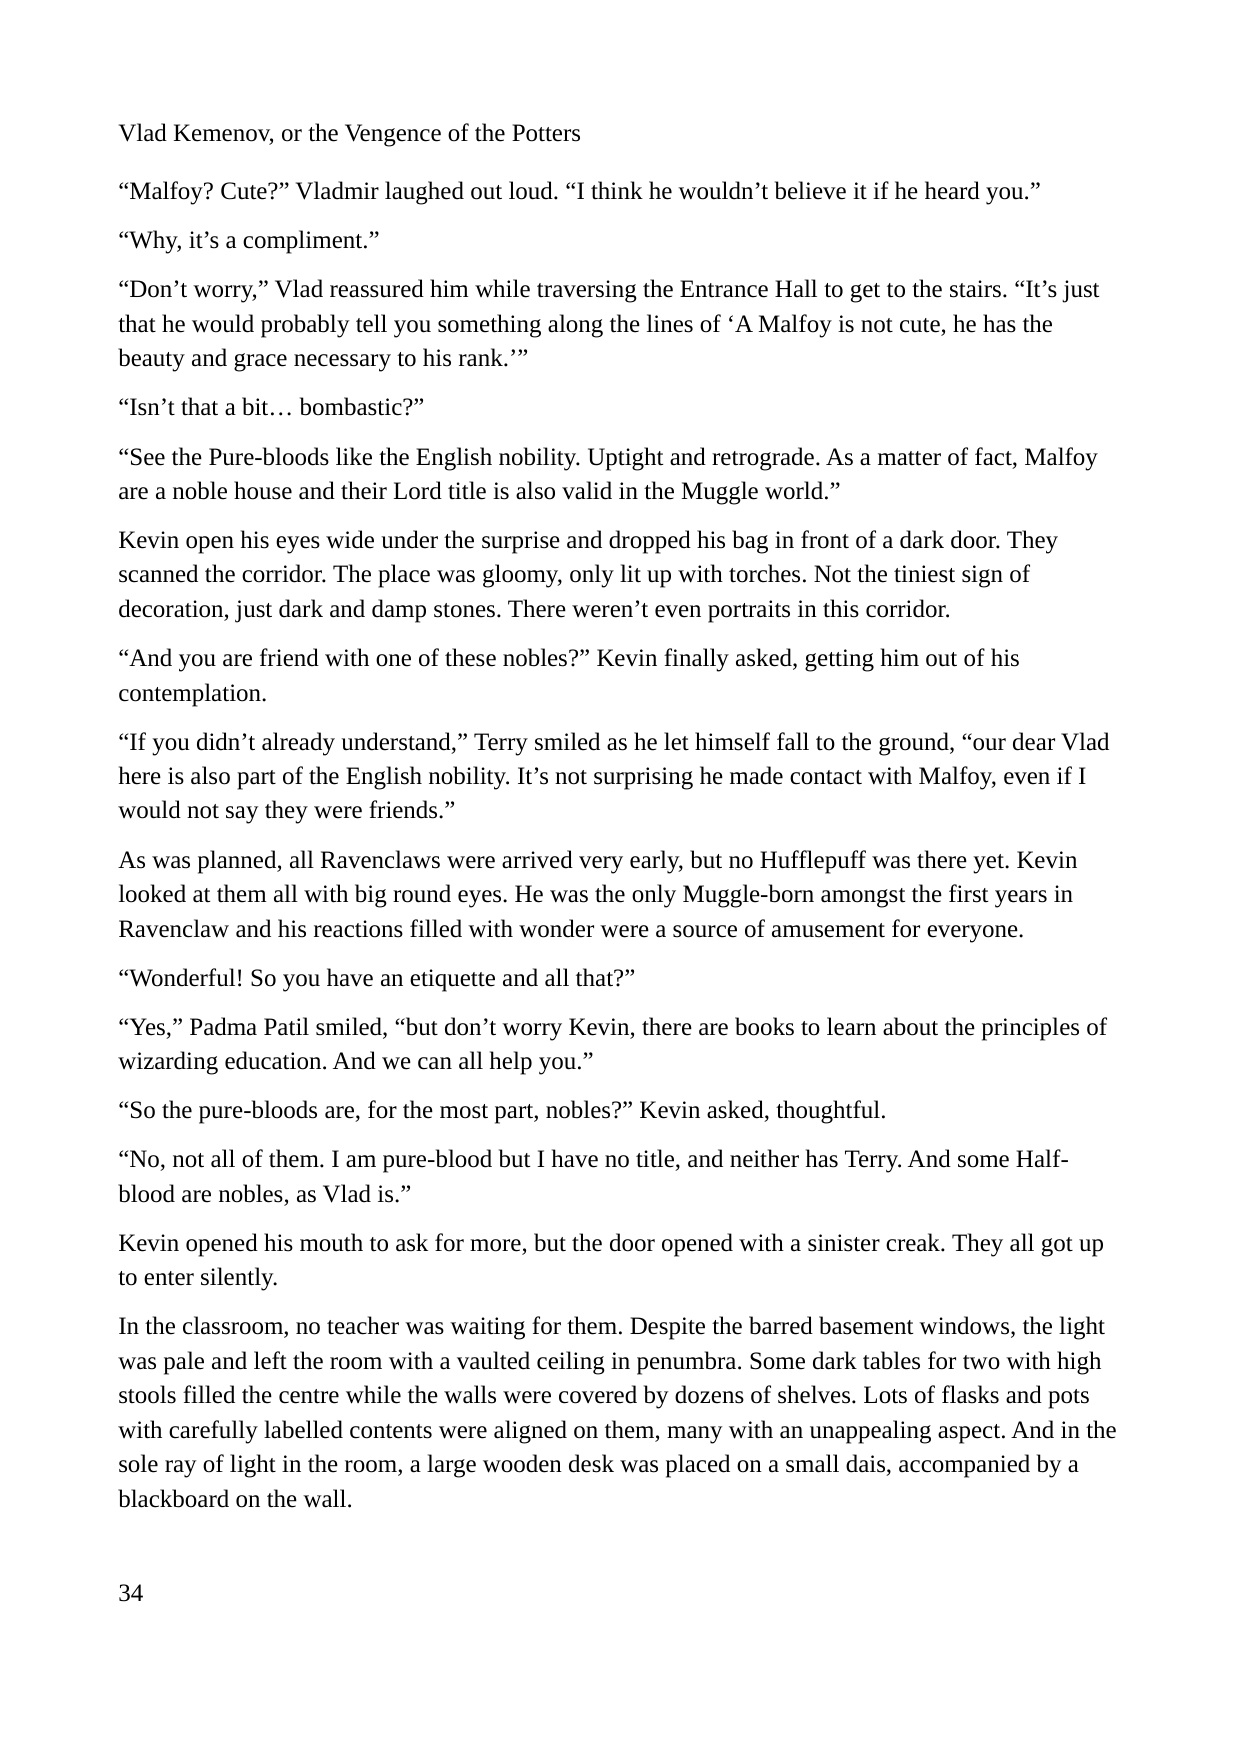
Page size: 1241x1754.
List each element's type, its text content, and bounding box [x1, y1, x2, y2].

text “And you are friend with one of these nobles?” Kevin finally asked, getting him out of his contemplation. [118, 643, 1122, 706]
text “No, not all of them. I am pure-blood but I have no title, and neither has Terry. And some Half-blood are nobles, as Vlad is.” [118, 1144, 1122, 1208]
text “If you didn’t already understand,” Terry smiled as he let himself fall to the ground, “our dear Vlad here is also part of the English nobility. It’s not surprising he made contact with Malfoy, even if I would not say they were friends.” [118, 727, 1122, 824]
text “Malfoy? Cute?” Vladmir laughed out loud. “I think he wouldn’t believe it if he heard you.” [118, 176, 1122, 205]
text In the classroom, no teacher was waiting for them. Despite the barred basement windows, the light was pale and left the room with a vaulted ceiling in penumbra. Some dark tables for two with high stools filled the centre while the walls were covered by dozens of shelves. Lots of flasks and pots with carefully labelled contents were aligned on them, many with an unappealing aspect. And in the sole ray of light in the room, a large wooden desk was placed on a small dais, accompanied by a blackboard on the wall. [118, 1311, 1122, 1513]
text “Yes,” Padma Patil smiled, “but don’t worry Kevin, there are books to learn about the principles of wizarding education. And we can all help you.” [118, 1012, 1122, 1075]
text “Don’t worry,” Vlad reassured him while traversing the Entrance Hall to get to the stairs. “It’s just that he would probably tell you something along the lines of ‘A Malfoy is not cute, he has the beauty and grace necessary to his rank.’” [118, 274, 1122, 372]
text “See the Pure-bloods like the English nobility. Uptight and retrograde. As a matter of fact, Malfoy are a noble house and their Lord title is also valid in the Muggle world.” [118, 442, 1122, 505]
text Kevin open his eyes wide under the surprise and dropped his bag in front of a dark door. They scanned the corridor. The place was gloomy, only lit up with torches. Not the tiniest sign of decoration, just dark and damp stones. There weren’t even portraits in this corridor. [118, 525, 1122, 623]
text “So the pure-bloods are, for the most part, nobles?” Kevin asked, thoughtful. [118, 1095, 1122, 1124]
text “Wonderful! So you have an etiquette and all that?” [118, 963, 1122, 991]
text Kevin opened his mouth to ask for more, but the door opened with a sinister creak. They all got up to enter silently. [118, 1228, 1122, 1291]
text “Why, it’s a compliment.” [118, 225, 1122, 254]
text “Isn’t that a bit… bombastic?” [118, 392, 1122, 421]
text As was planned, all Ravenclaws were arrived very early, but no Hufflepuff was there yet. Kevin looked at them all with big round eyes. He was the only Muggle-born amongst the first years in Ravenclaw and his reactions filled with wonder were a source of amusement for everyone. [118, 845, 1122, 942]
